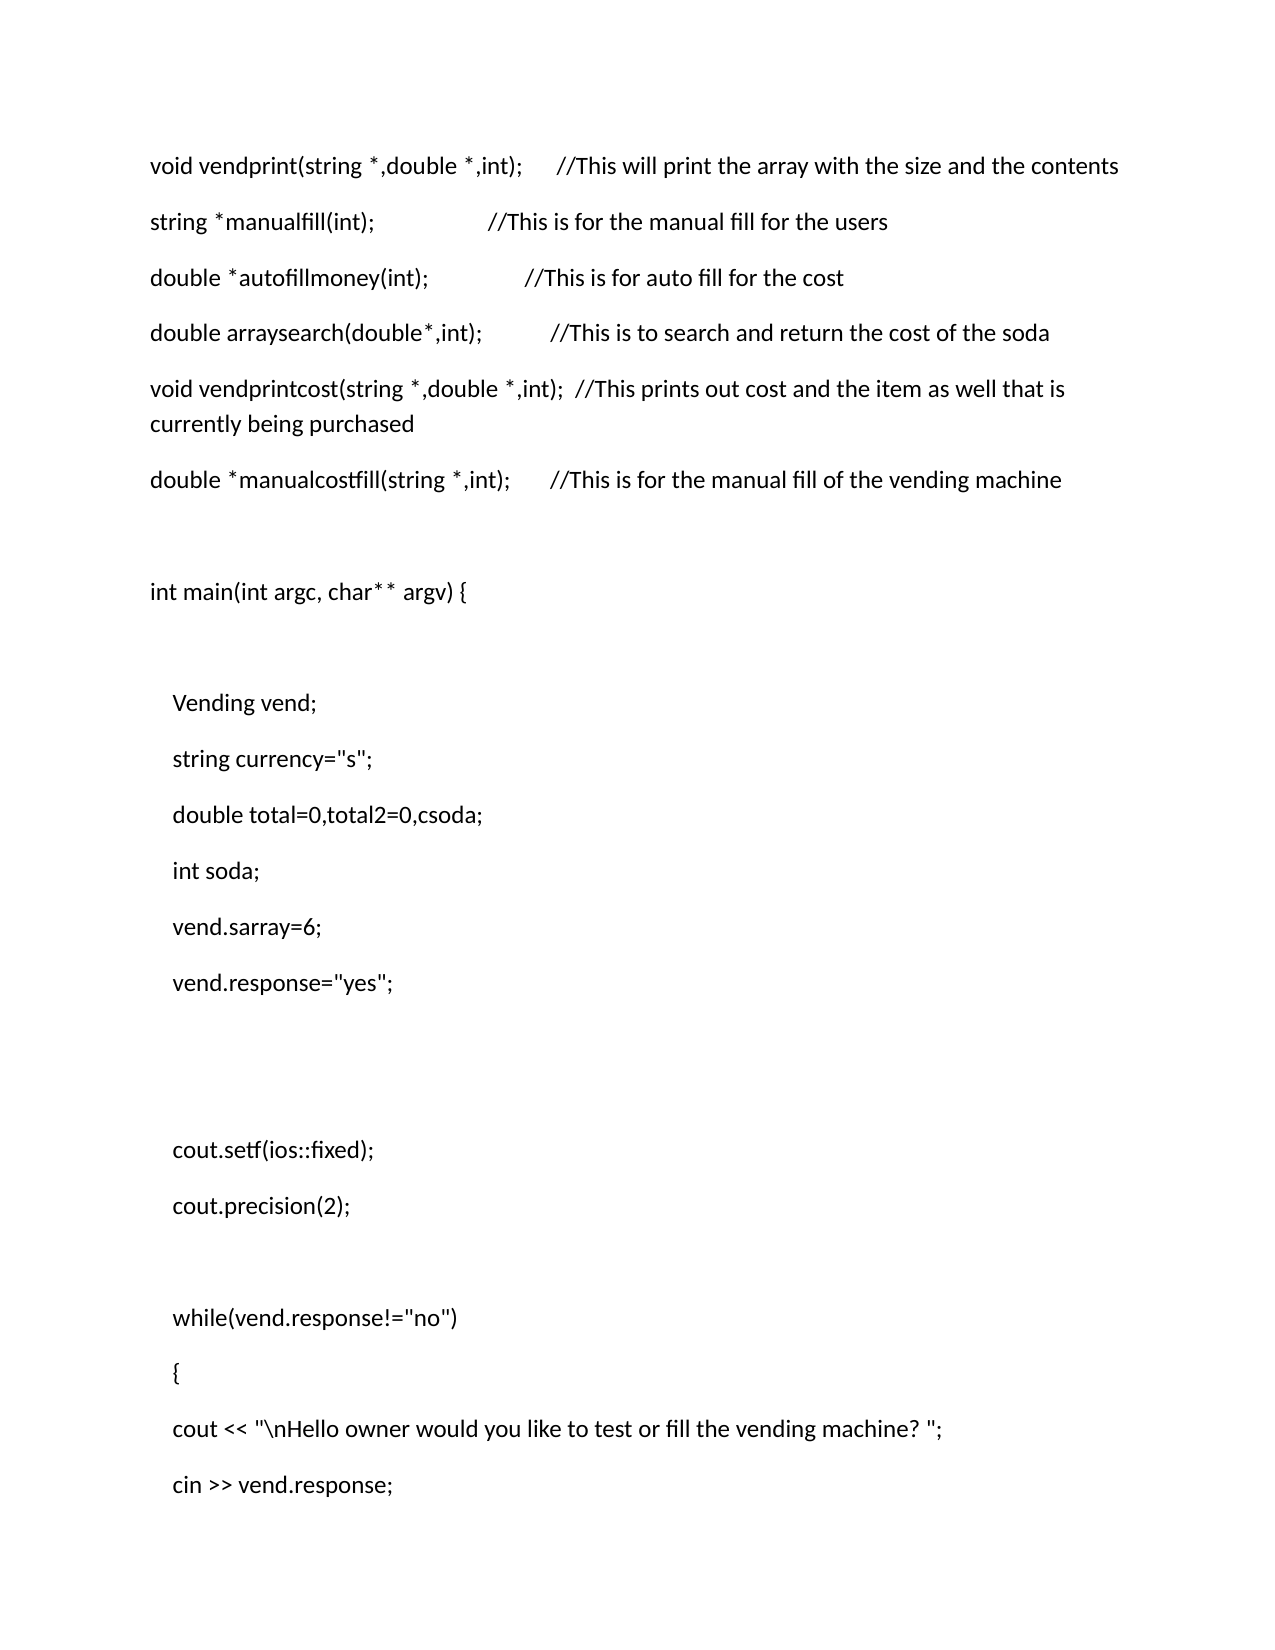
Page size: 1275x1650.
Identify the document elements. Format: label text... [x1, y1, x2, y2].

text vend.sarray=6; [150, 911, 1125, 941]
text cout.precision(2); [150, 1190, 1125, 1221]
text string currency="s"; [150, 743, 1125, 774]
text double *manualcostfill(string *,int); //This is for the manual fill of the vending machine [150, 464, 1125, 495]
text double *autofillmoney(int); //This is for auto fill for the cost [150, 262, 1125, 292]
text { [150, 1357, 1125, 1388]
text void vendprint(string *,double *,int); //This will print the array with the size and the contents [150, 150, 1125, 181]
text string *manualfill(int); //This is for the manual fill for the users [150, 206, 1125, 236]
text cin >> vend.response; [150, 1469, 1125, 1500]
text int main(int argc, char** argv) { [150, 576, 1125, 606]
text vend.response="yes"; [150, 967, 1125, 997]
text double arraysearch(double*,int); //This is to search and return the cost of the soda [150, 317, 1125, 348]
text double total=0,total2=0,csoda; [150, 799, 1125, 830]
text Vending vend; [150, 687, 1125, 718]
text void vendprintcost(string *,double *,int); //This prints out cost and the item as well that is currently being purchased [150, 373, 1125, 439]
text cout.setf(ios::fixed); [150, 1134, 1125, 1165]
text int soda; [150, 855, 1125, 886]
text while(vend.response!="no") [150, 1302, 1125, 1332]
text cout << "\nHello owner would you like to test or fill the vending machine? "; [150, 1413, 1125, 1444]
